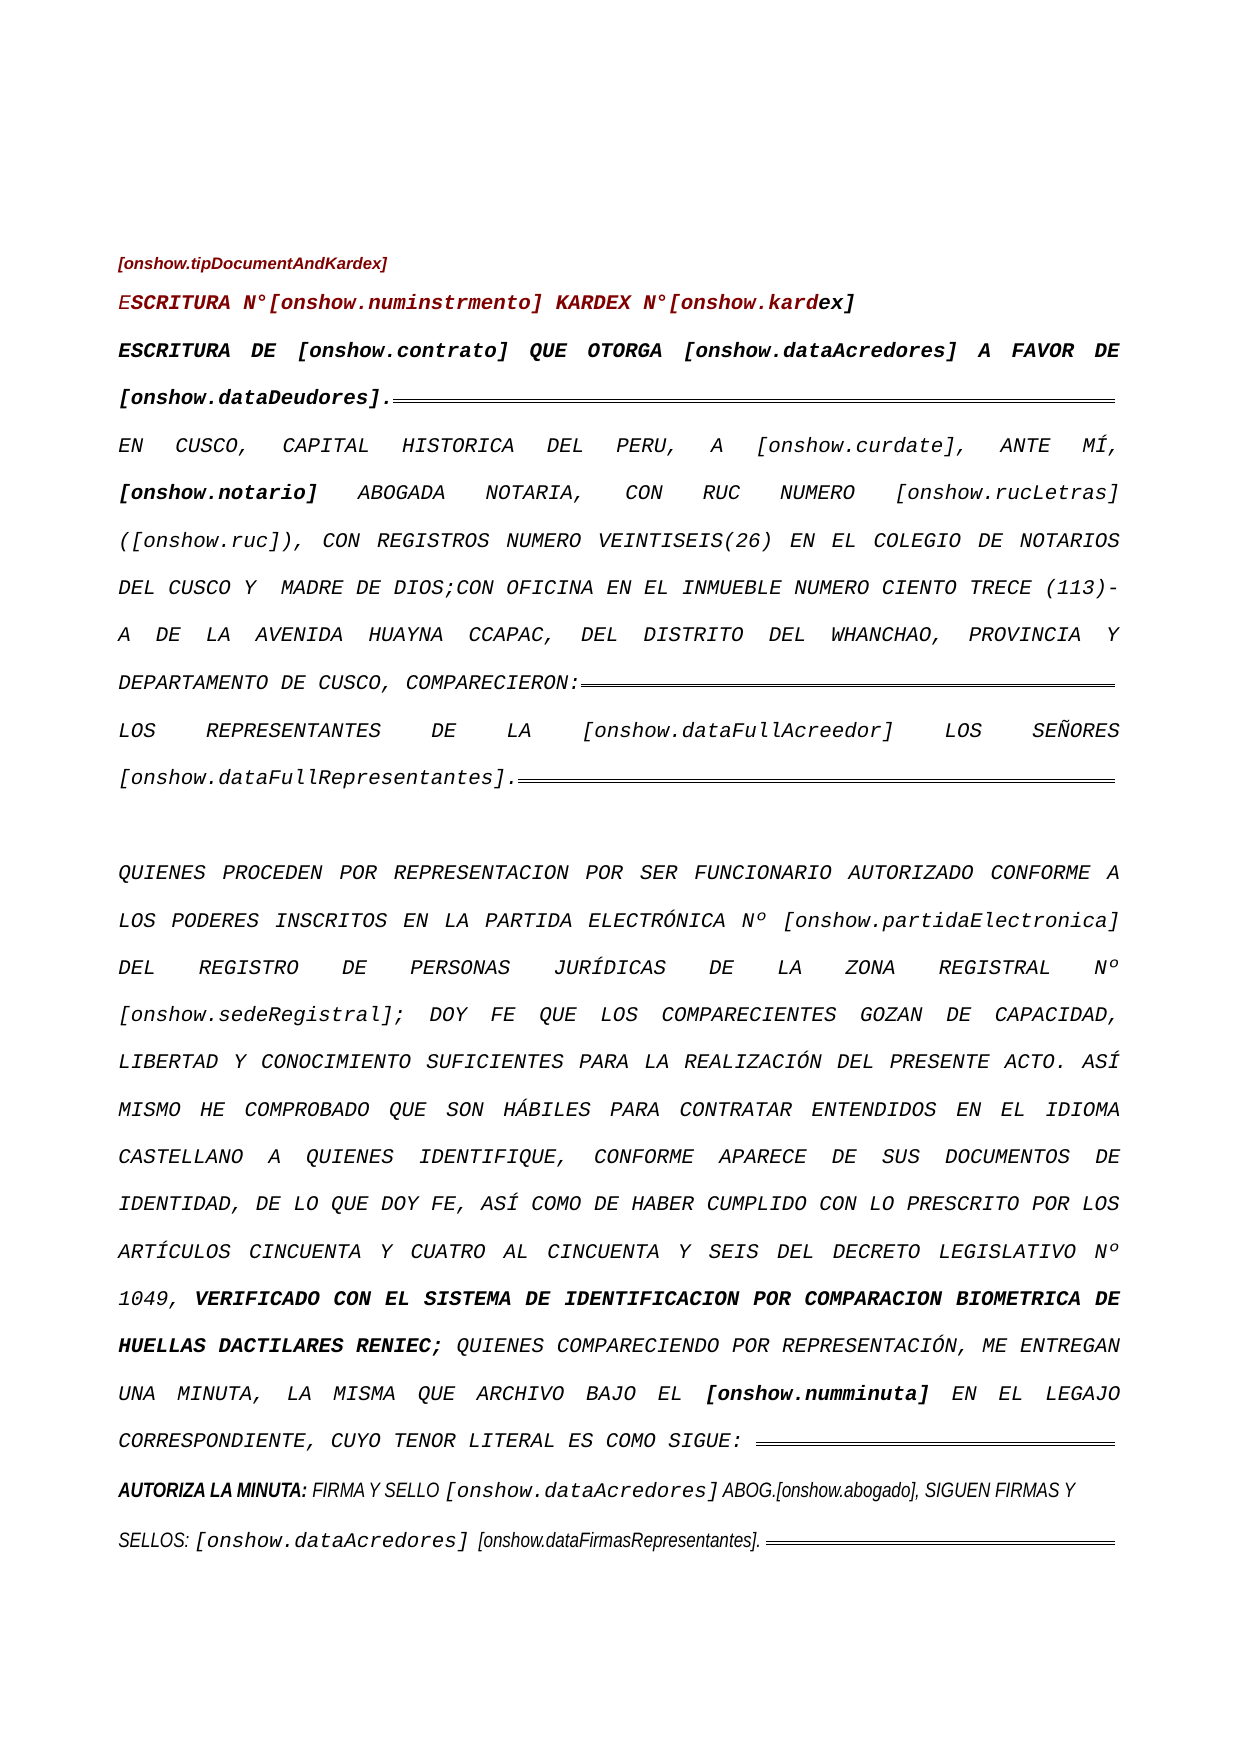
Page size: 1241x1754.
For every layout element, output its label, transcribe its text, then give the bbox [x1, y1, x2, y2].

text AUTORIZA LA MINUTA: FIRMA Y SELLO [onshow.dataAcredores] ABOG.[onshow.abogado], SIGUEN FIRMAS Y SELLOS: [onshow.dataAcredores] [onshow.dataFirmasRepresentantes]. [118, 1478, 1122, 1553]
text QUIENES PROCEDEN POR REPRESENTACION POR SER FUNCIONARIO AUTORIZADO CONFORME A LOS PODERES INSCRITOS EN LA PARTIDA ELECTRÓNICA Nº [onshow.partidaElectronica] DEL REGISTRO DE PERSONAS JURÍDICAS DE LA ZONA REGISTRAL Nº [onshow.sedeRegistral]; DOY FE QUE LOS COMPARECIENTES GOZAN DE CAPACIDAD, LIBERTAD Y CONOCIMIENTO SUFICIENTES PARA LA REALIZACIÓN DEL PRESENTE ACTO. ASÍ MISMO HE COMPROBADO QUE SON HÁBILES PARA CONTRATAR ENTENDIDOS EN EL IDIOMA CASTELLANO A QUIENES IDENTIFIQUE, CONFORME APARECE DE SUS DOCUMENTOS DE IDENTIDAD, DE LO QUE DOY FE, ASÍ COMO DE HABER CUMPLIDO CON LO PRESCRITO POR LOS ARTÍCULOS CINCUENTA Y CUATRO AL CINCUENTA Y SEIS DEL DECRETO LEGISLATIVO Nº 1049, VERIFICADO CON EL SISTEMA DE IDENTIFICACION POR COMPARACION BIOMETRICA DE HUELLAS DACTILARES RENIEC; QUIENES COMPARECIENDO POR REPRESENTACIÓN, ME ENTREGAN UNA MINUTA, LA MISMA QUE ARCHIVO BAJO EL [onshow.numminuta] EN EL LEGAJO CORRESPONDIENTE, CUYO TENOR LITERAL ES COMO SIGUE: [118, 862, 1122, 1454]
text LOS REPRESENTANTES DE LA [onshow.dataFullAcreedor] LOS SEÑORES [onshow.dataFullRepresentantes]. [118, 719, 1122, 791]
text ESCRITURA DE [onshow.contrato] QUE OTORGA [onshow.dataAcredores] A FAVOR DE [onshow.dataDeudores]. [118, 339, 1122, 411]
text ESCRITURA N°[onshow.numinstrmento] KARDEX N°[onshow.kardex] [118, 292, 1122, 316]
text [onshow.tipDocumentAndKardex] [118, 254, 1122, 273]
text EN CUSCO, CAPITAL HISTORICA DEL PERU, A [onshow.curdate], ANTE MÍ, [onshow.notario] ABOGADA NOTARIA, CON RUC NUMERO [onshow.rucLetras] ([onshow.ruc]), CON REGISTROS NUMERO VEINTISEIS(26) EN EL COLEGIO DE NOTARIOS DEL CUSCO Y MADRE DE DIOS;CON OFICINA EN EL INMUEBLE NUMERO CIENTO TRECE (113)-A DE LA AVENIDA HUAYNA CCAPAC, DEL DISTRITO DEL WHANCHAO, PROVINCIA Y DEPARTAMENTO DE CUSCO, COMPARECIERON: [118, 435, 1122, 696]
